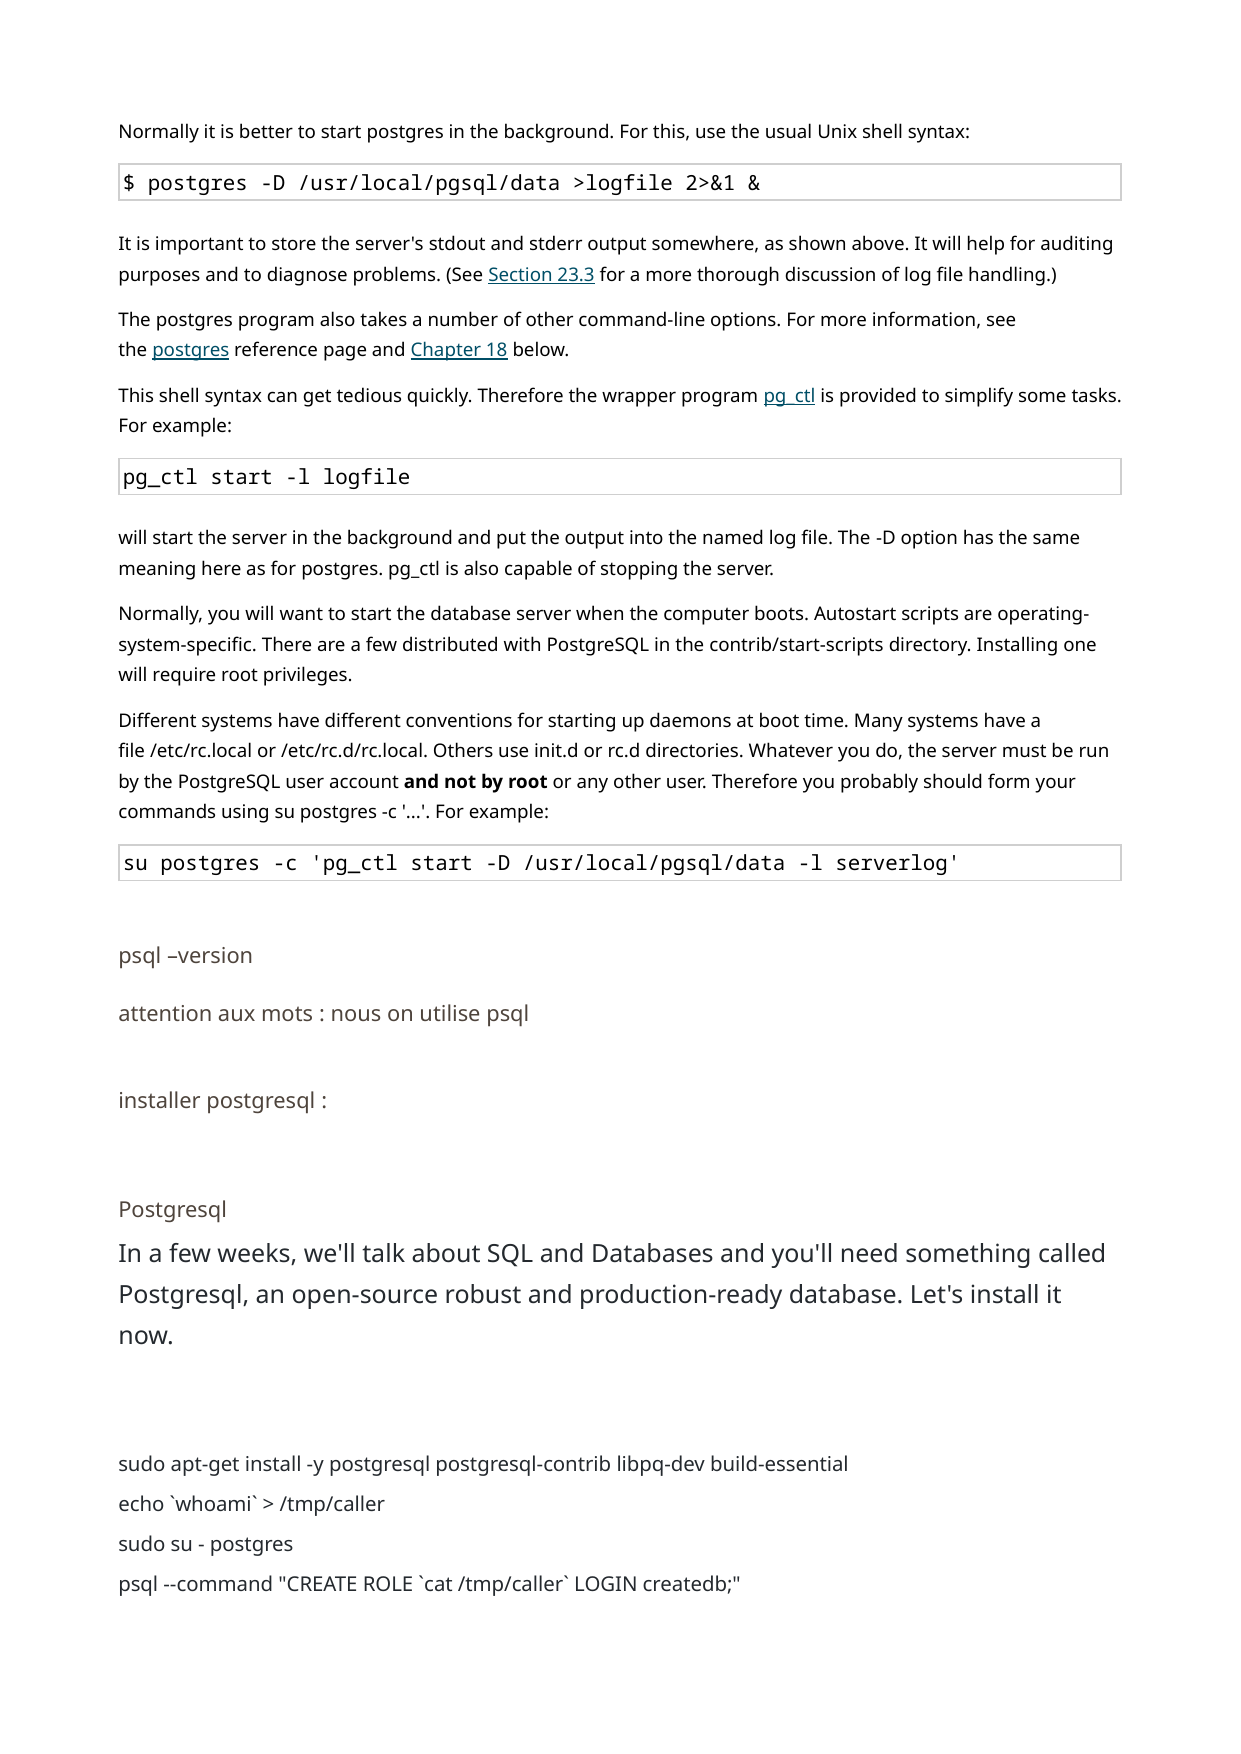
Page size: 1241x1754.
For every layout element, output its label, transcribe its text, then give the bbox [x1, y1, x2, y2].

text Normally it is better to start postgres in the background. For this, use the usual Unix shell syntax: [118, 118, 1122, 144]
text sudo su - postgres [118, 1529, 1122, 1557]
text In a few weeks, we'll talk about SQL and Databases and you'll need something called Postgresql, an open-source robust and production-ready database. Let's install it now. [118, 1236, 1122, 1352]
text Normally, you will want to start the database server when the computer boots. Autostart scripts are operating-system-specific. There are a few distributed with PostgreSQL in the contrib/start-scripts directory. Installing one will require root privileges. [118, 600, 1122, 687]
text pg_ctl start -l logfile [120, 459, 1120, 494]
text attention aux mots : nous on utilise psql [118, 998, 1122, 1028]
text The postgres program also takes a number of other command-line options. For more information, see the postgres reference page and Chapter 18 below. [118, 306, 1122, 362]
text su postgres -c 'pg_ctl start -D /usr/local/pgsql/data -l serverlog' [120, 846, 1120, 880]
text will start the server in the background and put the output into the named log file. The -D option has the same meaning here as for postgres. pg_ctl is also capable of stopping the server. [118, 524, 1122, 581]
text echo `whoami` > /tmp/caller [118, 1489, 1122, 1517]
text This shell syntax can get tedious quickly. Therefore the wrapper program pg_ctl is provided to simplify some tasks. For example: [118, 382, 1122, 438]
text It is important to store the server's stdout and stderr output somewhere, as shown above. It will help for auditing purposes and to diagnose problems. (See Section 23.3 for a more thorough discussion of log file handling.) [118, 230, 1122, 286]
text installer postgresql : [118, 1085, 1122, 1115]
text psql --command "CREATE ROLE `cat /tmp/caller` LOGIN createdb;" [118, 1569, 1122, 1597]
text $ postgres -D /usr/local/pgsql/data >logfile 2>&1 & [120, 165, 1120, 199]
text Different systems have different conventions for starting up daemons at boot time. Many systems have a file /etc/rc.local or /etc/rc.d/rc.local. Others use init.d or rc.d directories. Whatever you do, the server must be run by the PostgreSQL user account and not by root or any other user. Therefore you probably should form your commands using su postgres -c '...'. For example: [118, 707, 1122, 824]
text psql –version [118, 939, 1122, 969]
subtitle Postgresql [118, 1193, 1122, 1223]
text sudo apt-get install -y postgresql postgresql-contrib libpq-dev build-essential [118, 1449, 1122, 1477]
